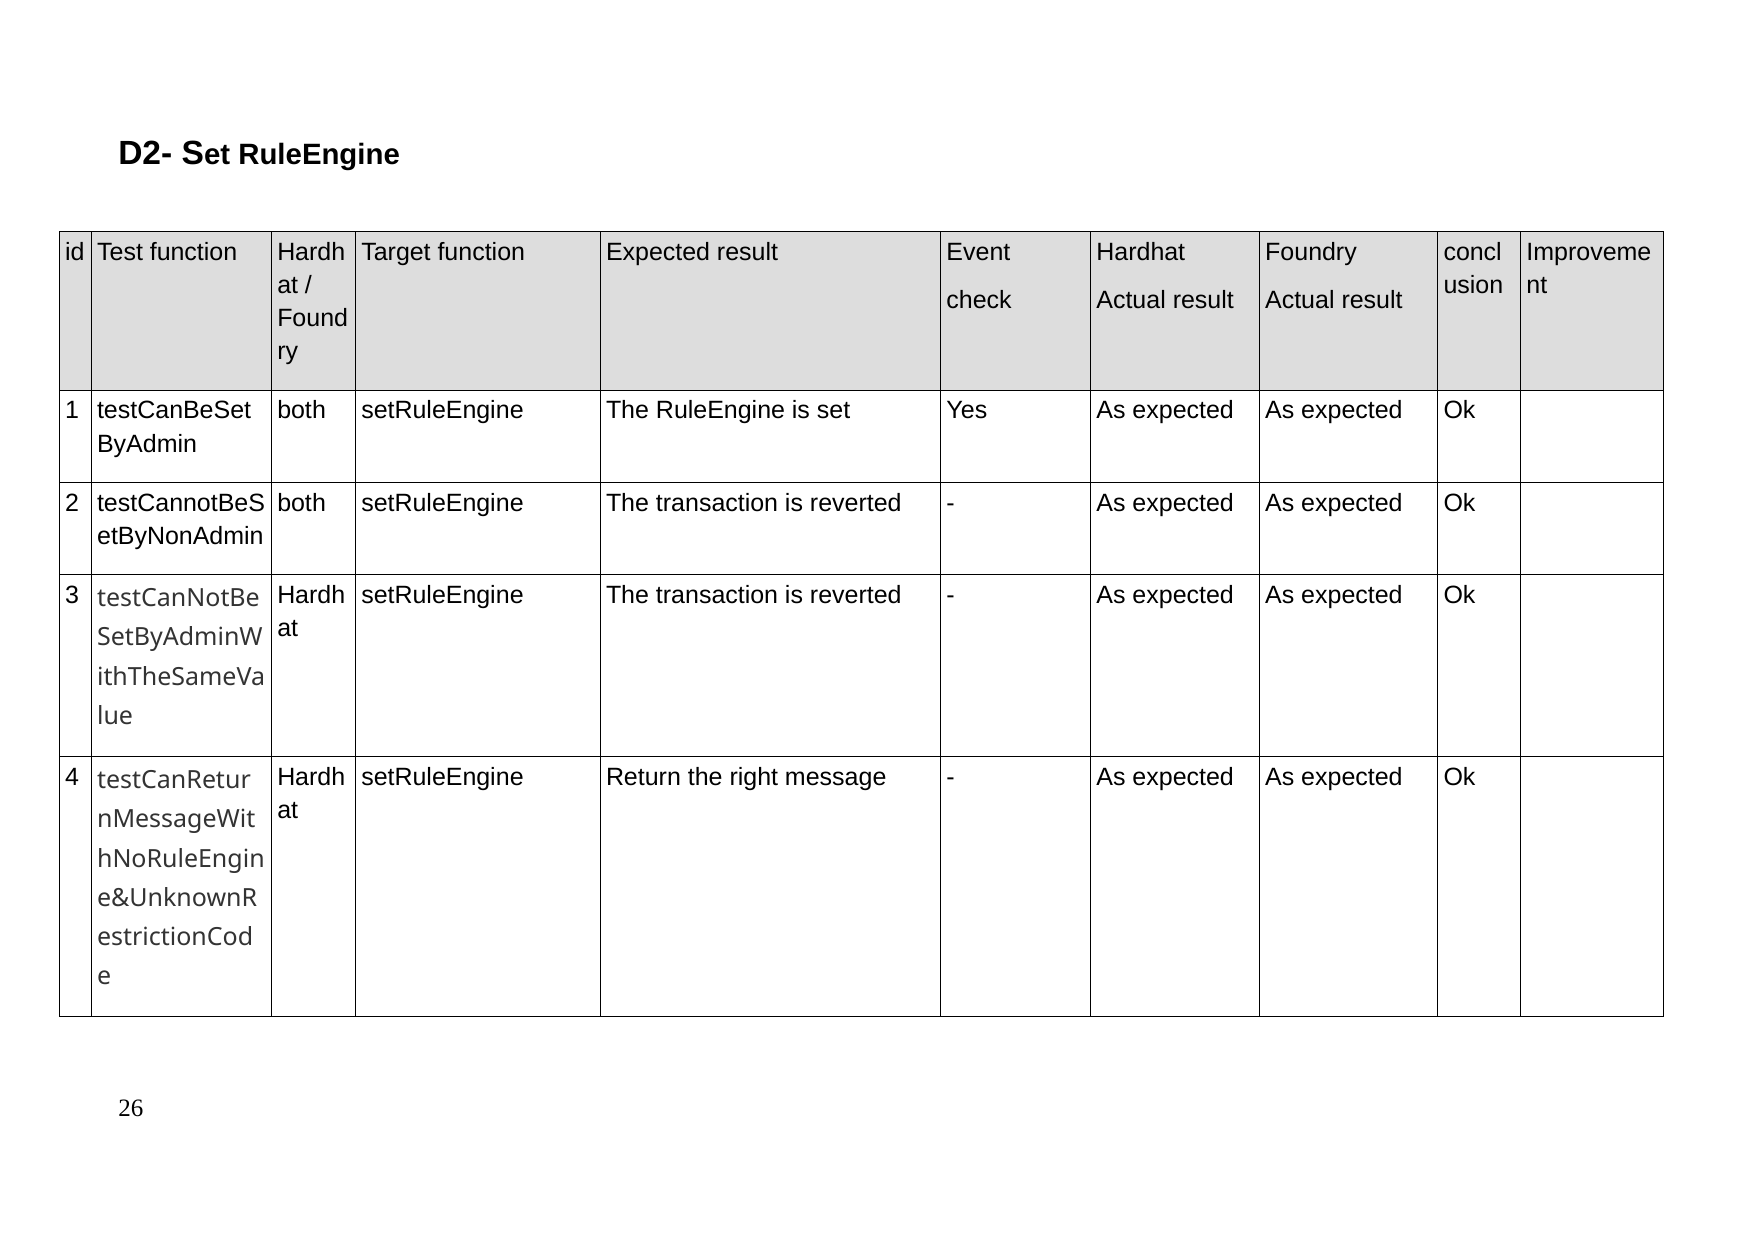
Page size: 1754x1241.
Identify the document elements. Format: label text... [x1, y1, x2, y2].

table_cell The transaction is reverted [601, 483, 940, 574]
table_cell As expected [1260, 575, 1437, 756]
table_cell The RuleEngine is set [601, 391, 940, 482]
table_cell Ok [1438, 575, 1520, 756]
table_cell Hardhat [272, 757, 355, 1016]
table_cell 1 [60, 391, 91, 482]
table_header Expected result [601, 232, 940, 390]
table_cell Yes [941, 391, 1090, 482]
table_header Improvement [1521, 232, 1663, 390]
table_cell - [941, 757, 1090, 1016]
table_cell Return the right message [601, 757, 940, 1016]
table_cell As expected [1260, 391, 1437, 482]
table_header Hardhat / Foundry [272, 232, 355, 390]
table_header id [60, 232, 91, 390]
table_cell [1521, 483, 1663, 574]
table_cell testCanNotBeSetByAdminWithTheSameValue [92, 575, 271, 756]
table_cell testCanBeSetByAdmin [92, 391, 271, 482]
table_header Foundry Actual result [1260, 232, 1437, 390]
table_cell testCanReturnMessageWithNoRuleEngine&UnknownRestrictionCode [92, 757, 271, 1016]
table_cell Hardhat [272, 575, 355, 756]
table_cell both [272, 391, 355, 482]
table_cell setRuleEngine [356, 391, 600, 482]
table_cell 3 [60, 575, 91, 756]
table_cell testCannotBeSetByNonAdmin [92, 483, 271, 574]
table_cell 2 [60, 483, 91, 574]
table_cell both [272, 483, 355, 574]
table_cell Ok [1438, 391, 1520, 482]
table_cell The transaction is reverted [601, 575, 940, 756]
table_cell setRuleEngine [356, 575, 600, 756]
table_cell As expected [1260, 757, 1437, 1016]
table_cell setRuleEngine [356, 483, 600, 574]
table_cell As expected [1091, 575, 1259, 756]
table_cell - [941, 483, 1090, 574]
table_cell Ok [1438, 757, 1520, 1016]
subtitle D2- Set RuleEngine [118, 133, 1636, 171]
table_cell setRuleEngine [356, 757, 600, 1016]
table_cell [1521, 757, 1663, 1016]
table_header Hardhat Actual result [1091, 232, 1259, 390]
table_cell 4 [60, 757, 91, 1016]
table_header conclusion [1438, 232, 1520, 390]
table_header Target function [356, 232, 600, 390]
table_cell [1521, 575, 1663, 756]
table_cell As expected [1260, 483, 1437, 574]
table_cell As expected [1091, 483, 1259, 574]
table_cell Ok [1438, 483, 1520, 574]
table_cell As expected [1091, 391, 1259, 482]
table_cell As expected [1091, 757, 1259, 1016]
table_cell [1521, 391, 1663, 482]
table_header Event check [941, 232, 1090, 390]
table_header Test function [92, 232, 271, 390]
table_cell - [941, 575, 1090, 756]
